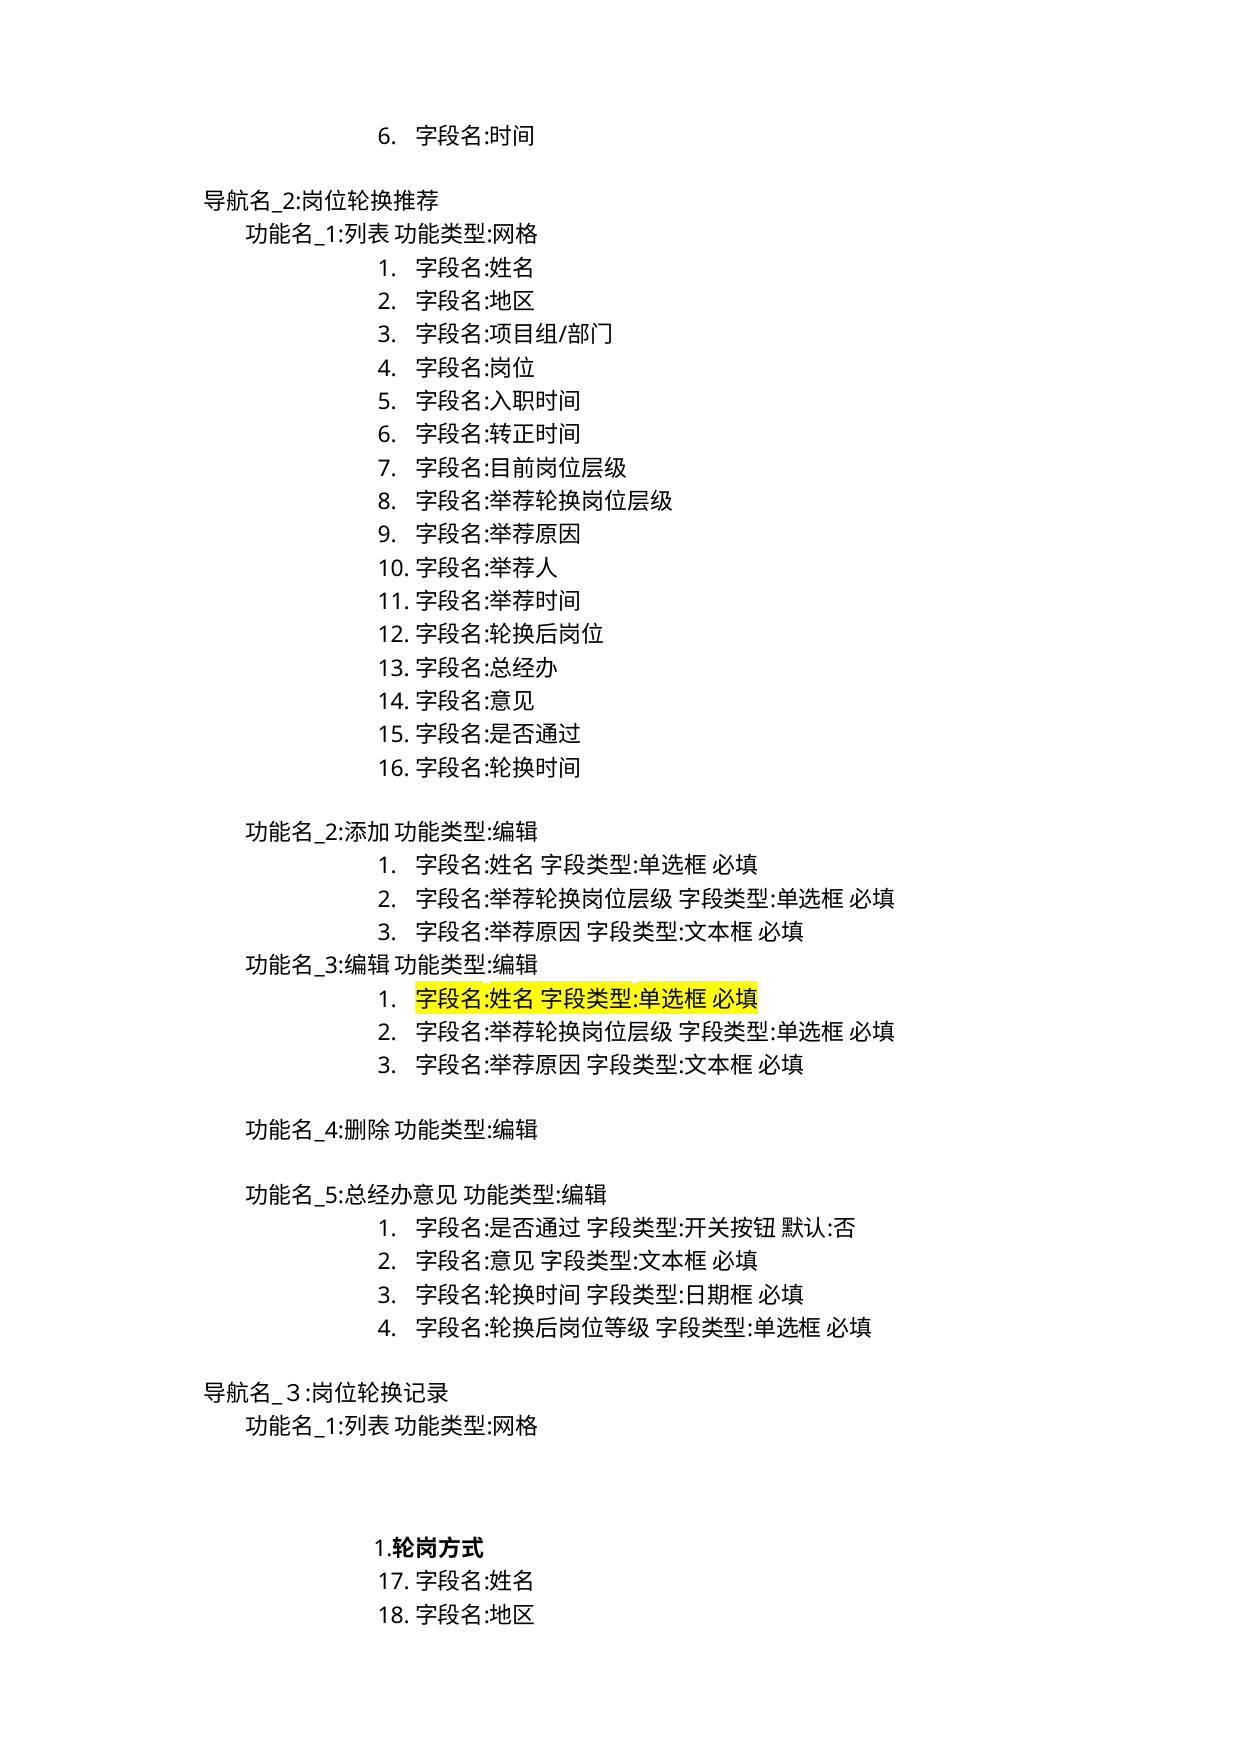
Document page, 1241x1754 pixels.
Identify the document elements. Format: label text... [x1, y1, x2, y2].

list 字段名:举荐原因 字段类型:文本框 必填 [377, 914, 1122, 947]
list 字段名:轮换时间 字段类型:日期框 必填 [377, 1276, 1122, 1310]
list 字段名:是否通过 字段类型:开关按钮 默认:否 [377, 1210, 1122, 1243]
list 字段名:是否通过 [377, 716, 1122, 749]
text 功能名_5:总经办意见 功能类型:编辑 [118, 1176, 1122, 1210]
list 字段名:转正时间 [377, 416, 1122, 449]
list 字段名:轮换时间 [377, 749, 1122, 783]
list 字段名:轮换后岗位 [377, 616, 1122, 649]
list 字段名:总经办 [377, 649, 1122, 683]
text 1.轮岗方式 [118, 1530, 1122, 1563]
text 导航名_2:岗位轮换推荐 [118, 183, 1122, 216]
list 字段名:举荐轮换岗位层级 [377, 483, 1122, 516]
list 字段名:项目组/部门 [377, 316, 1122, 349]
list 字段名:地区 [377, 1596, 1122, 1630]
text 功能名_1:列表 功能类型:网格 [118, 216, 1122, 249]
text 导航名_３:岗位轮换记录 [118, 1374, 1122, 1408]
list 字段名:时间 [377, 118, 1122, 151]
list 字段名:举荐原因 字段类型:文本框 必填 [377, 1047, 1122, 1081]
list 字段名:姓名 [377, 1563, 1122, 1596]
list 字段名:意见 [377, 683, 1122, 716]
list 字段名:意见 字段类型:文本框 必填 [377, 1243, 1122, 1276]
list 字段名:举荐人 [377, 549, 1122, 583]
list 字段名:姓名 [377, 249, 1122, 283]
text 功能名_1:列表 功能类型:网格 [118, 1408, 1122, 1441]
list 字段名:姓名 字段类型:单选框 必填 [377, 847, 1122, 881]
list 字段名:入职时间 [377, 383, 1122, 416]
list 字段名:地区 [377, 283, 1122, 316]
list 字段名:举荐轮换岗位层级 字段类型:单选框 必填 [377, 881, 1122, 914]
list 字段名:举荐轮换岗位层级 字段类型:单选框 必填 [377, 1014, 1122, 1047]
list 字段名:岗位 [377, 349, 1122, 383]
text 功能名_4:删除 功能类型:编辑 [118, 1112, 1122, 1145]
text 功能名_3:编辑 功能类型:编辑 [118, 947, 1122, 981]
list 字段名:目前岗位层级 [377, 449, 1122, 483]
list 字段名:举荐原因 [377, 516, 1122, 549]
list 字段名:轮换后岗位等级 字段类型:单选框 必填 [377, 1310, 1122, 1343]
list 字段名:姓名 字段类型:单选框 必填 [377, 981, 1122, 1014]
text 功能名_2:添加 功能类型:编辑 [118, 814, 1122, 847]
list 字段名:举荐时间 [377, 583, 1122, 616]
